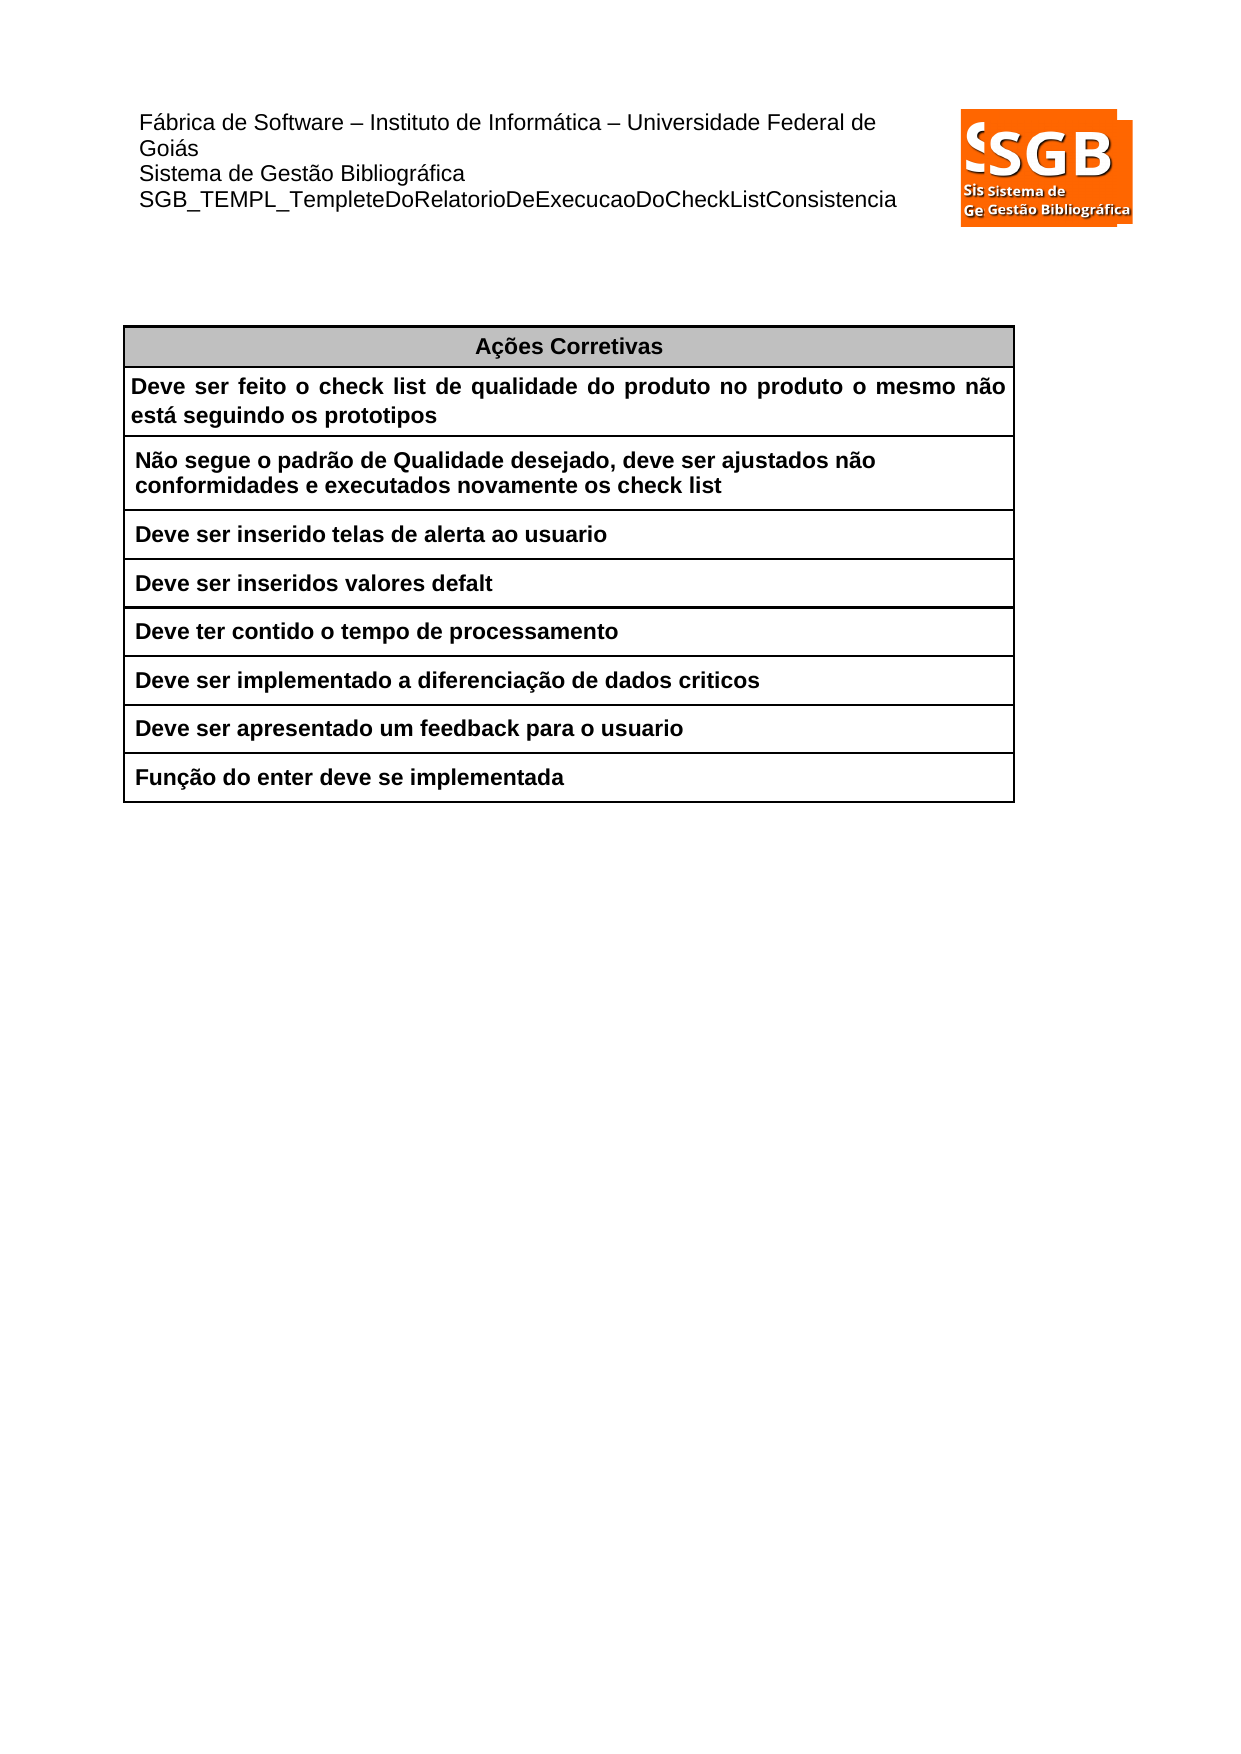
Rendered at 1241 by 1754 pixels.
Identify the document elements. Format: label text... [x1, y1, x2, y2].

table_cell Deve ser inserido telas de alerta ao usuario [125, 511, 1013, 558]
table_cell Deve ser apresentado um feedback para o usuario [125, 706, 1013, 752]
table_cell Não segue o padrão de Qualidade desejado, deve ser ajustados não conformidades e executados novamente os check list [125, 437, 1013, 509]
table_header Ações Corretivas [125, 328, 1013, 366]
table_cell Deve ser inseridos valores defalt [125, 560, 1013, 606]
table_cell Deve ter contido o tempo de processamento [125, 609, 1013, 655]
picture [960, 109, 1133, 227]
table_cell Função do enter deve se implementada [125, 754, 1013, 801]
table_cell Deve ser feito o check list de qualidade do produto no produto o mesmo não está seguindo os prototipos [125, 368, 1013, 435]
table_cell Deve ser implementado a diferenciação de dados criticos [125, 657, 1013, 703]
